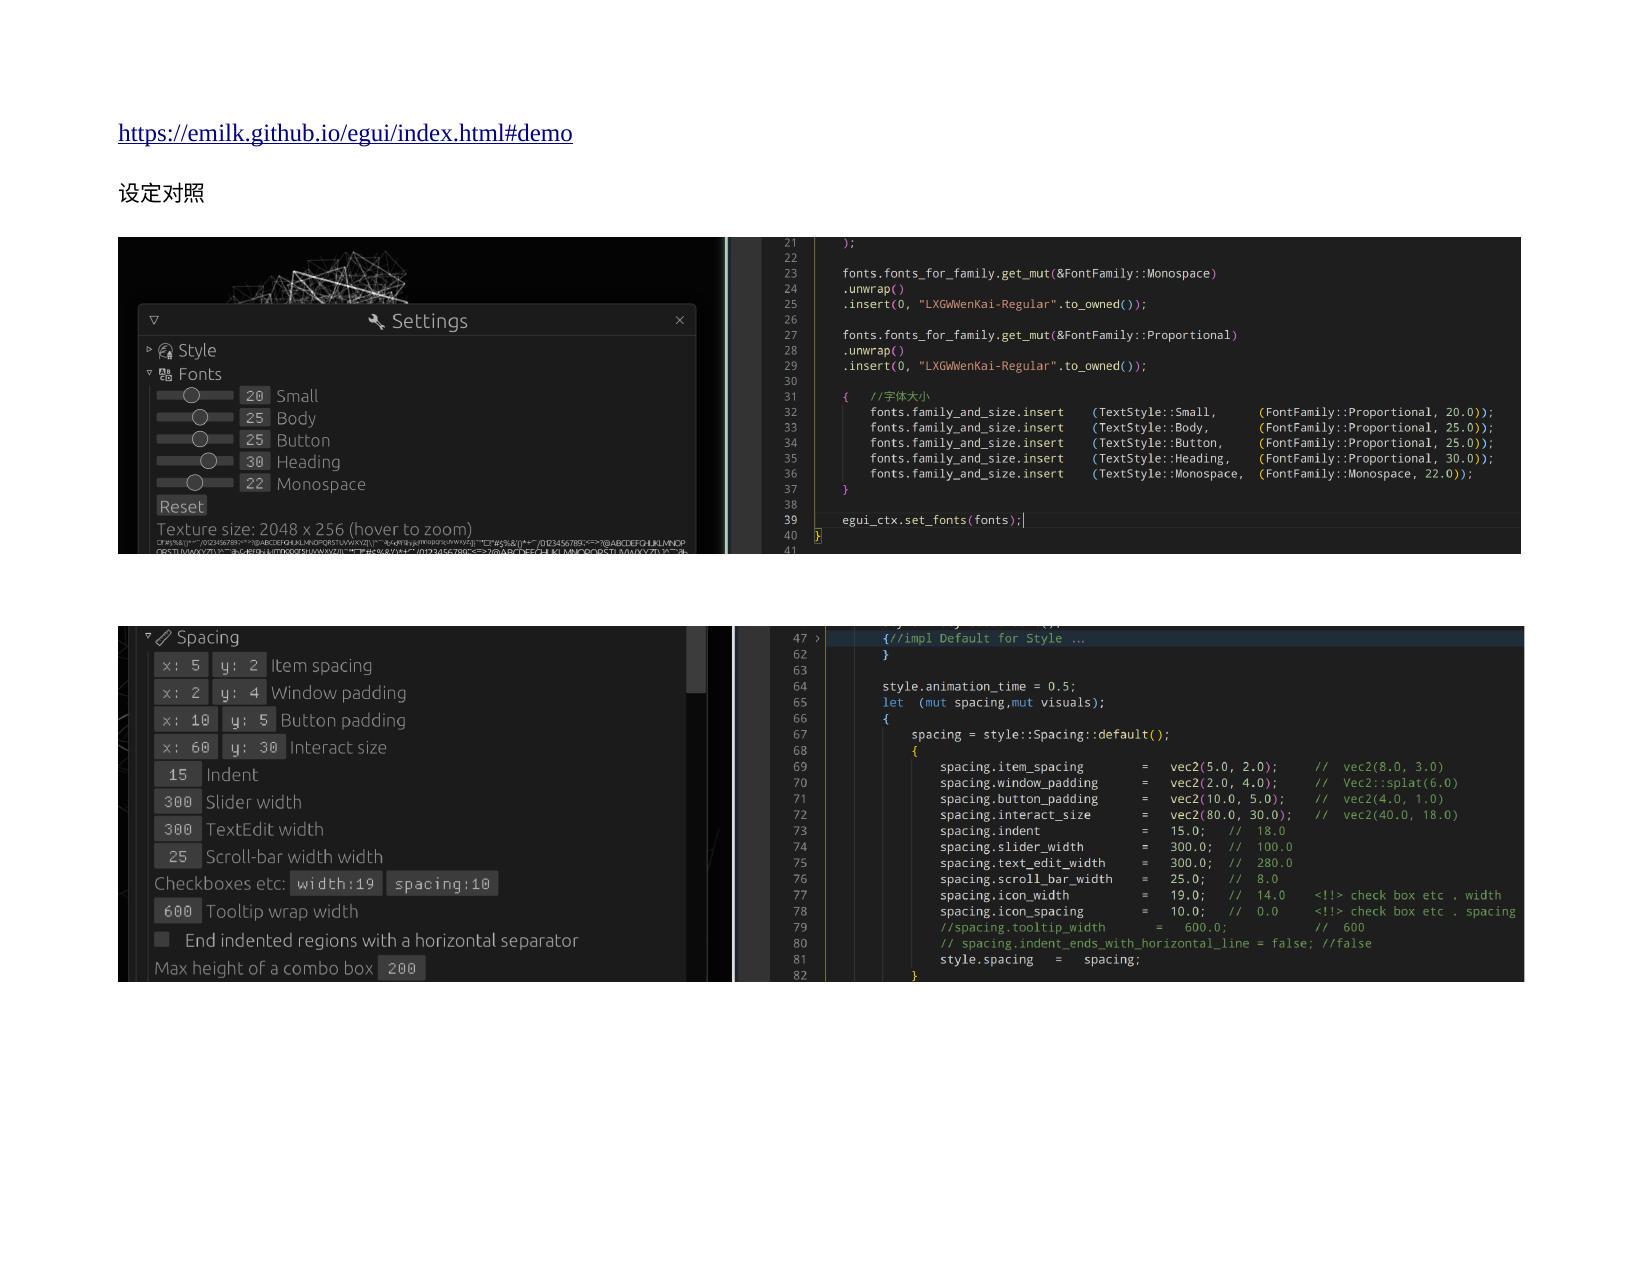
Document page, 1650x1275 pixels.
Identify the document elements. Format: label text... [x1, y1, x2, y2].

text https://emilk.github.io/egui/index.html#demo [118, 118, 1532, 147]
picture [118, 626, 1525, 982]
picture [118, 237, 1521, 554]
text 设定对照 [118, 176, 1532, 208]
